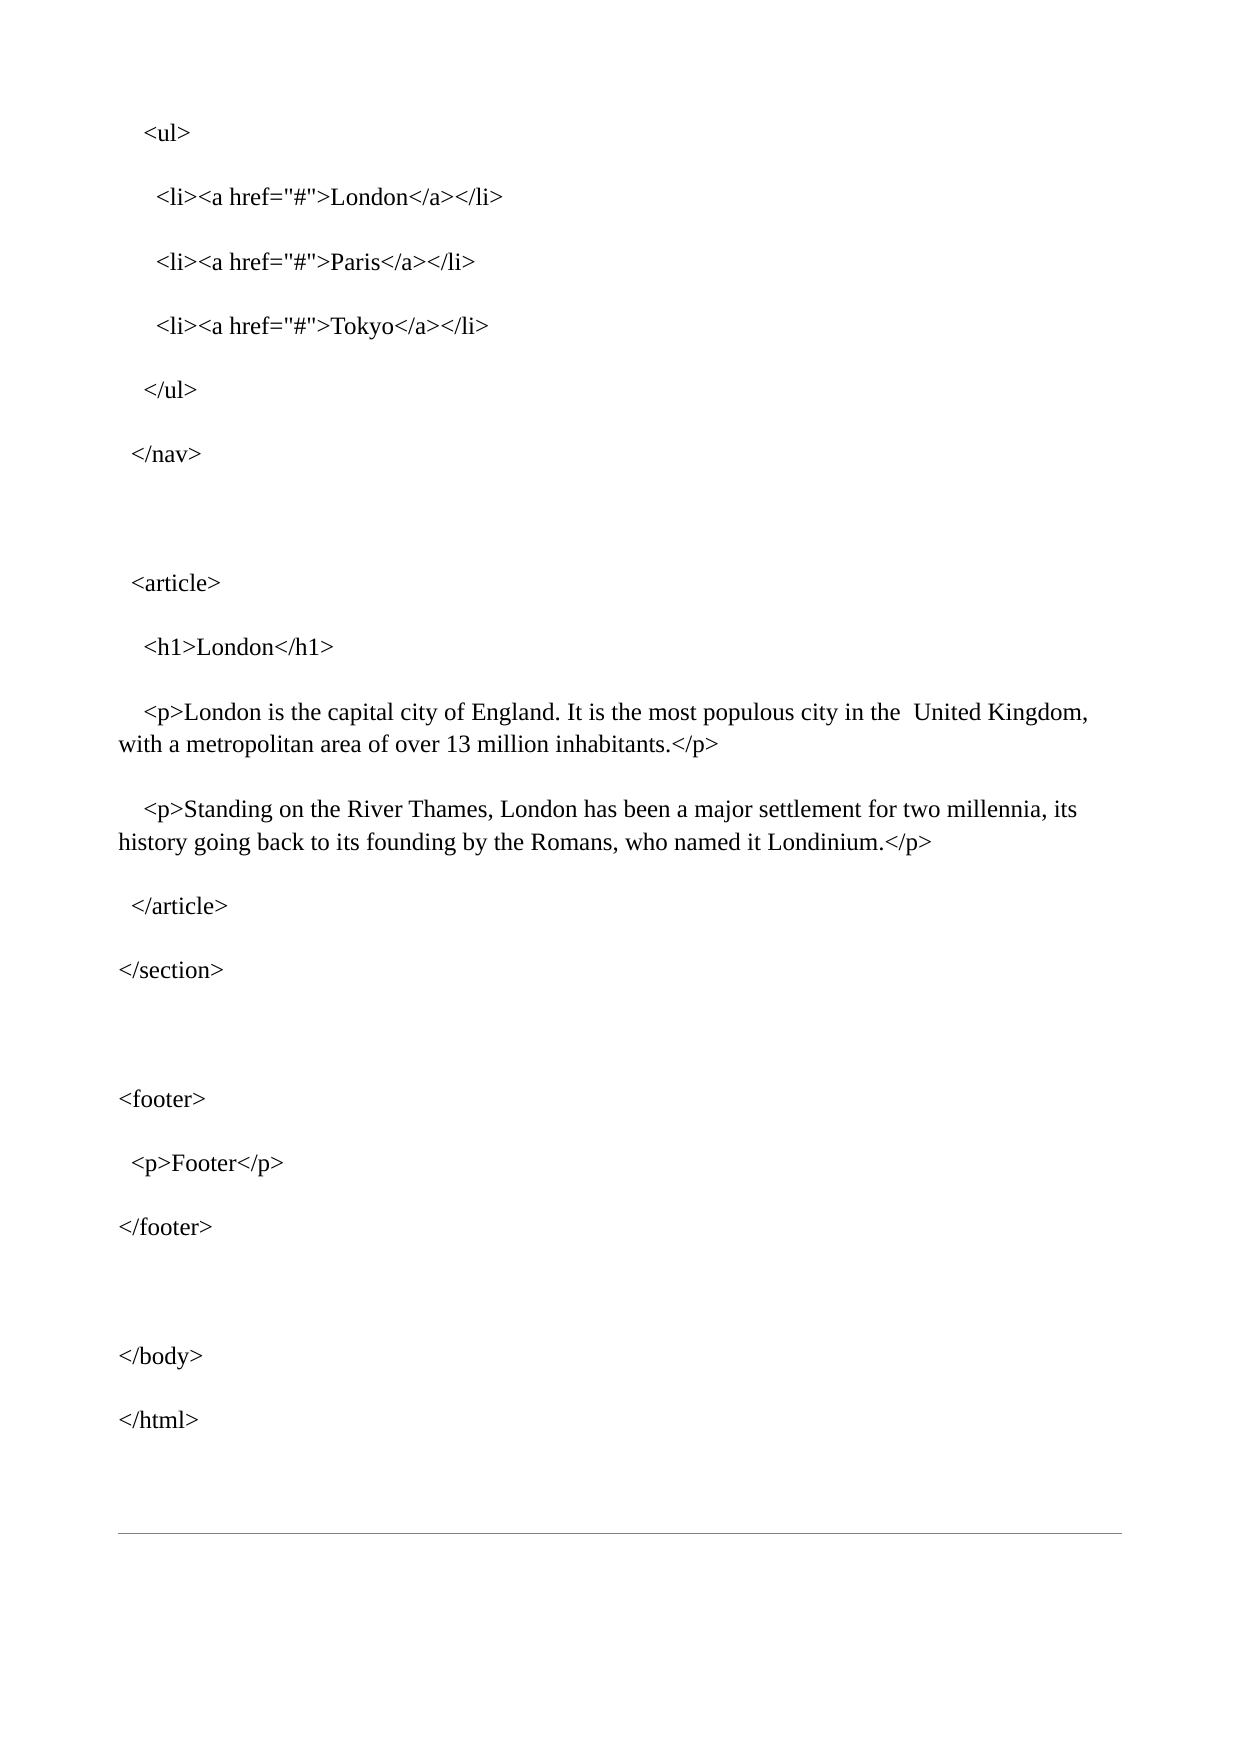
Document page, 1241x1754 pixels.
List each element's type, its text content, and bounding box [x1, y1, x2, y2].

text </section> [118, 955, 1122, 984]
text <li><a href="#">London</a></li> [118, 182, 1122, 211]
text <p>Standing on the River Thames, London has been a major settlement for two millennia, its history going back to its founding by the Romans, who named it Londinium.</p> [118, 794, 1122, 856]
text <footer> [118, 1084, 1122, 1113]
text </footer> [118, 1212, 1122, 1241]
text </article> [118, 891, 1122, 920]
text <li><a href="#">Paris</a></li> [118, 247, 1122, 275]
text </ul> [118, 375, 1122, 404]
text <p>London is the capital city of England. It is the most populous city in the United Kingdom, with a metropolitan area of over 13 million inhabitants.</p> [118, 697, 1122, 758]
text <ul> [118, 118, 1122, 147]
text <li><a href="#">Tokyo</a></li> [118, 311, 1122, 340]
text </html> [118, 1405, 1122, 1434]
text <h1>London</h1> [118, 632, 1122, 661]
text </nav> [118, 439, 1122, 468]
text </body> [118, 1341, 1122, 1370]
text <p>Footer</p> [118, 1148, 1122, 1177]
text <article> [118, 568, 1122, 597]
